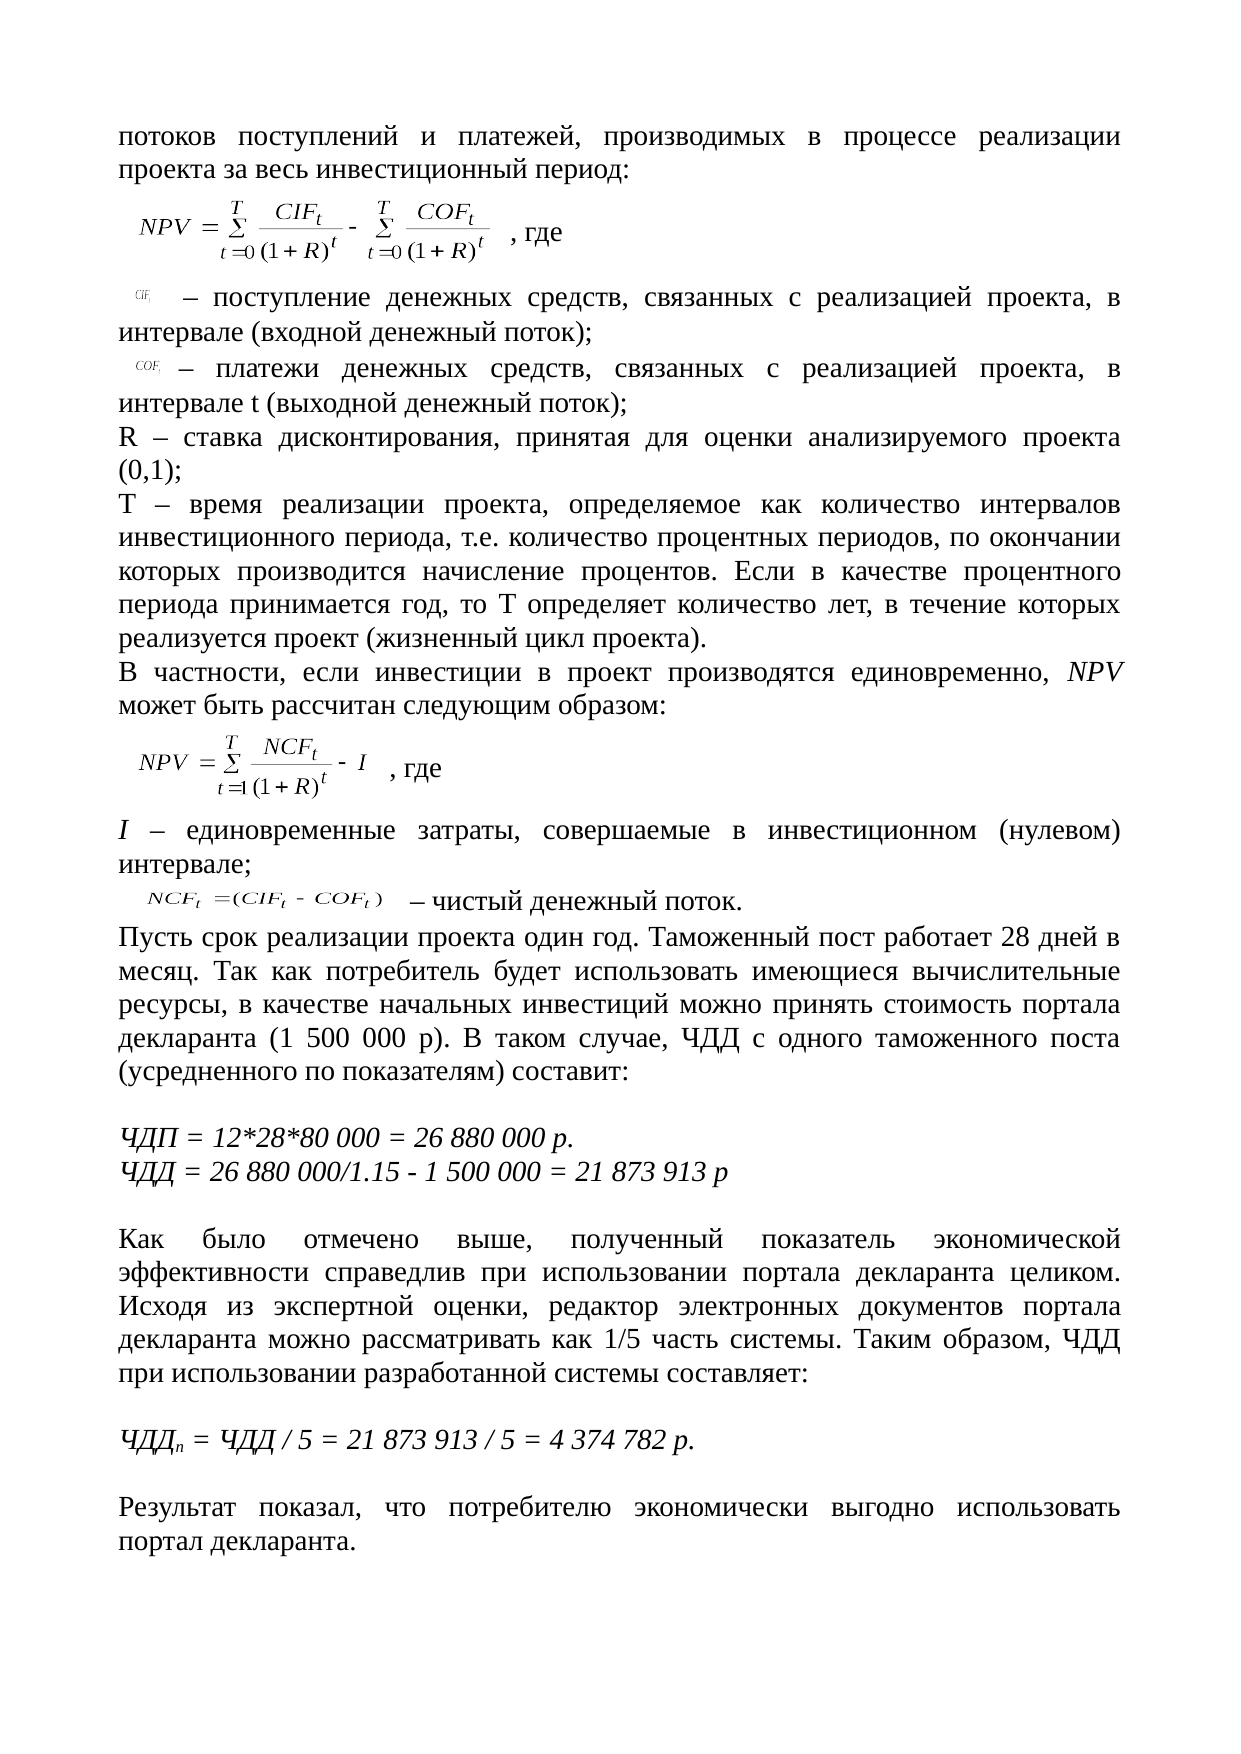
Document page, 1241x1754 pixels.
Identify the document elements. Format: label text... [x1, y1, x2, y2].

text ЧДД = 26 880 000/1.15 - 1 500 000 = 21 873 913 р [118, 1154, 1122, 1187]
text ЧДДп = ЧДД / 5 = 21 873 913 / 5 = 4 374 782 р. [118, 1422, 1122, 1456]
text потоков поступлений и платежей, производимых в процессе реализации проекта за весь инвестиционный период: [118, 118, 1122, 185]
text , где [118, 721, 1122, 812]
text , где [118, 185, 1122, 277]
text В частности, если инвестиции в проект производятся единовременно, NPV может быть рассчитан следующим образом: [118, 654, 1122, 721]
text Пусть срок реализации проекта один год. Таможенный пост работает 28 дней в месяц. Так как потребитель будет использовать имеющиеся вычислительные ресурсы, в качестве начальных инвестиций можно принять стоимость портала декларанта (1 500 000 р). В таком случае, ЧДД с одного таможенного поста (усредненного по показателям) составит: [118, 919, 1122, 1087]
text T – время реализации проекта, определяемое как количество интервалов инвестиционного периода, т.е. количество процентных периодов, по окончании которых производится начисление процентов. Если в качестве процентного периода принимается год, то T определяет количество лет, в течение которых реализуется проект (жизненный цикл проекта). [118, 486, 1122, 654]
text ЧДП = 12*28*80 000 = 26 880 000 р. [118, 1120, 1122, 1154]
text Результат показал, что потребителю экономически выгодно использовать портал декларанта. [118, 1489, 1122, 1556]
text – платежи денежных средств, связанных с реализацией проекта, в интервале t (выходной денежный поток); [118, 348, 1122, 419]
text – чистый денежный поток. [118, 879, 1122, 919]
text – поступление денежных средств, связанных с реализацией проекта, в интервале (входной денежный поток); [118, 277, 1122, 348]
text R – ставка дисконтирования, принятая для оценки анализируемого проекта (0,1); [118, 419, 1122, 486]
text I – единовременные затраты, совершаемые в инвестиционном (нулевом) интервале; [118, 812, 1122, 879]
text Как было отмечено выше, полученный показатель экономической эффективности справедлив при использовании портала декларанта целиком. Исходя из экспертной оценки, редактор электронных документов портала декларанта можно рассматривать как 1/5 часть системы. Таким образом, ЧДД при использовании разработанной системы составляет: [118, 1221, 1122, 1389]
